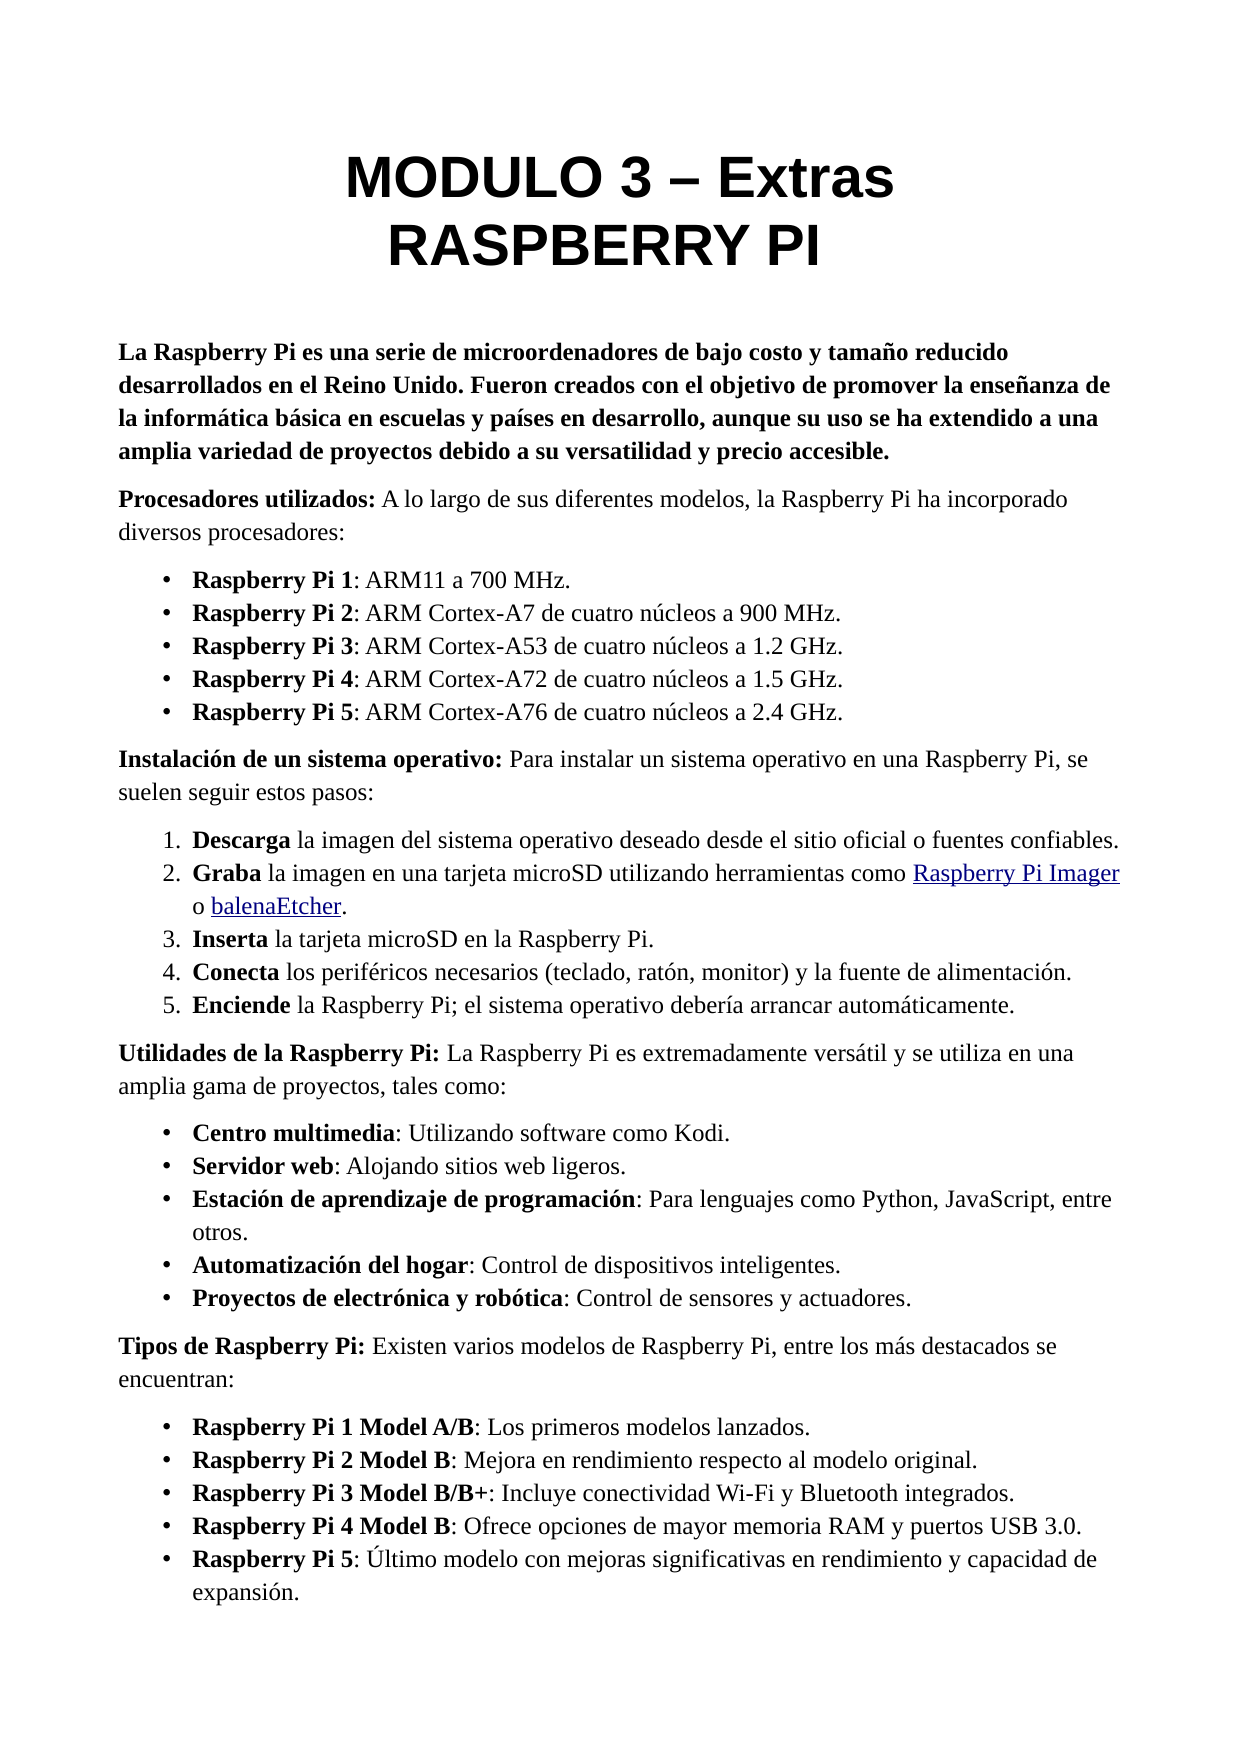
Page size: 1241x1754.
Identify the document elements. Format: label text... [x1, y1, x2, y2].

list Raspberry Pi 3 Model B/B+: Incluye conectividad Wi-Fi y Bluetooth integrados. [162, 1478, 1122, 1506]
list Raspberry Pi 4 Model B: Ofrece opciones de mayor memoria RAM y puertos USB 3.0. [162, 1511, 1122, 1539]
list Proyectos de electrónica y robótica: Control de sensores y actuadores. [162, 1283, 1122, 1312]
list Raspberry Pi 1 Model A/B: Los primeros modelos lanzados. [162, 1412, 1122, 1440]
list Graba la imagen en una tarjeta microSD utilizando herramientas como Raspberry Pi Imager o balenaEtcher. [162, 858, 1122, 920]
text Instalación de un sistema operativo: Para instalar un sistema operativo en una Raspberry Pi, se suelen seguir estos pasos: [118, 744, 1122, 806]
list Inserta la tarjeta microSD en la Raspberry Pi. [162, 924, 1122, 953]
list Centro multimedia: Utilizando software como Kodi. [162, 1118, 1122, 1147]
list Raspberry Pi 5: Último modelo con mejoras significativas en rendimiento y capacidad de expansión. [162, 1544, 1122, 1606]
list Raspberry Pi 4: ARM Cortex-A72 de cuatro núcleos a 1.5 GHz. [162, 664, 1122, 692]
list Enciende la Raspberry Pi; el sistema operativo debería arrancar automáticamente. [162, 990, 1122, 1019]
list Descarga la imagen del sistema operativo deseado desde el sitio oficial o fuentes confiables. [162, 825, 1122, 854]
text Utilidades de la Raspberry Pi: La Raspberry Pi es extremadamente versátil y se utiliza en una amplia gama de proyectos, tales como: [118, 1038, 1122, 1099]
text Tipos de Raspberry Pi: Existen varios modelos de Raspberry Pi, entre los más destacados se encuentran: [118, 1331, 1122, 1393]
list Raspberry Pi 5: ARM Cortex-A76 de cuatro núcleos a 2.4 GHz. [162, 697, 1122, 726]
title MODULO 3 – Extras RASPBERRY PI [118, 143, 1122, 277]
list Estación de aprendizaje de programación: Para lenguajes como Python, JavaScript, entre otros. [162, 1184, 1122, 1246]
list Automatización del hogar: Control de dispositivos inteligentes. [162, 1250, 1122, 1279]
list Raspberry Pi 3: ARM Cortex-A53 de cuatro núcleos a 1.2 GHz. [162, 631, 1122, 659]
list Raspberry Pi 1: ARM11 a 700 MHz. [162, 565, 1122, 593]
list Servidor web: Alojando sitios web ligeros. [162, 1151, 1122, 1180]
list Raspberry Pi 2 Model B: Mejora en rendimiento respecto al modelo original. [162, 1445, 1122, 1473]
list Conecta los periféricos necesarios (teclado, ratón, monitor) y la fuente de alimentación. [162, 957, 1122, 986]
text Procesadores utilizados: A lo largo de sus diferentes modelos, la Raspberry Pi ha incorporado diversos procesadores: [118, 484, 1122, 546]
text La Raspberry Pi es una serie de microordenadores de bajo costo y tamaño reducido desarrollados en el Reino Unido. Fueron creados con el objetivo de promover la enseñanza de la informática básica en escuelas y países en desarrollo, aunque su uso se ha extendido a una amplia variedad de proyectos debido a su versatilidad y precio accesible. [118, 337, 1122, 465]
list Raspberry Pi 2: ARM Cortex-A7 de cuatro núcleos a 900 MHz. [162, 598, 1122, 626]
